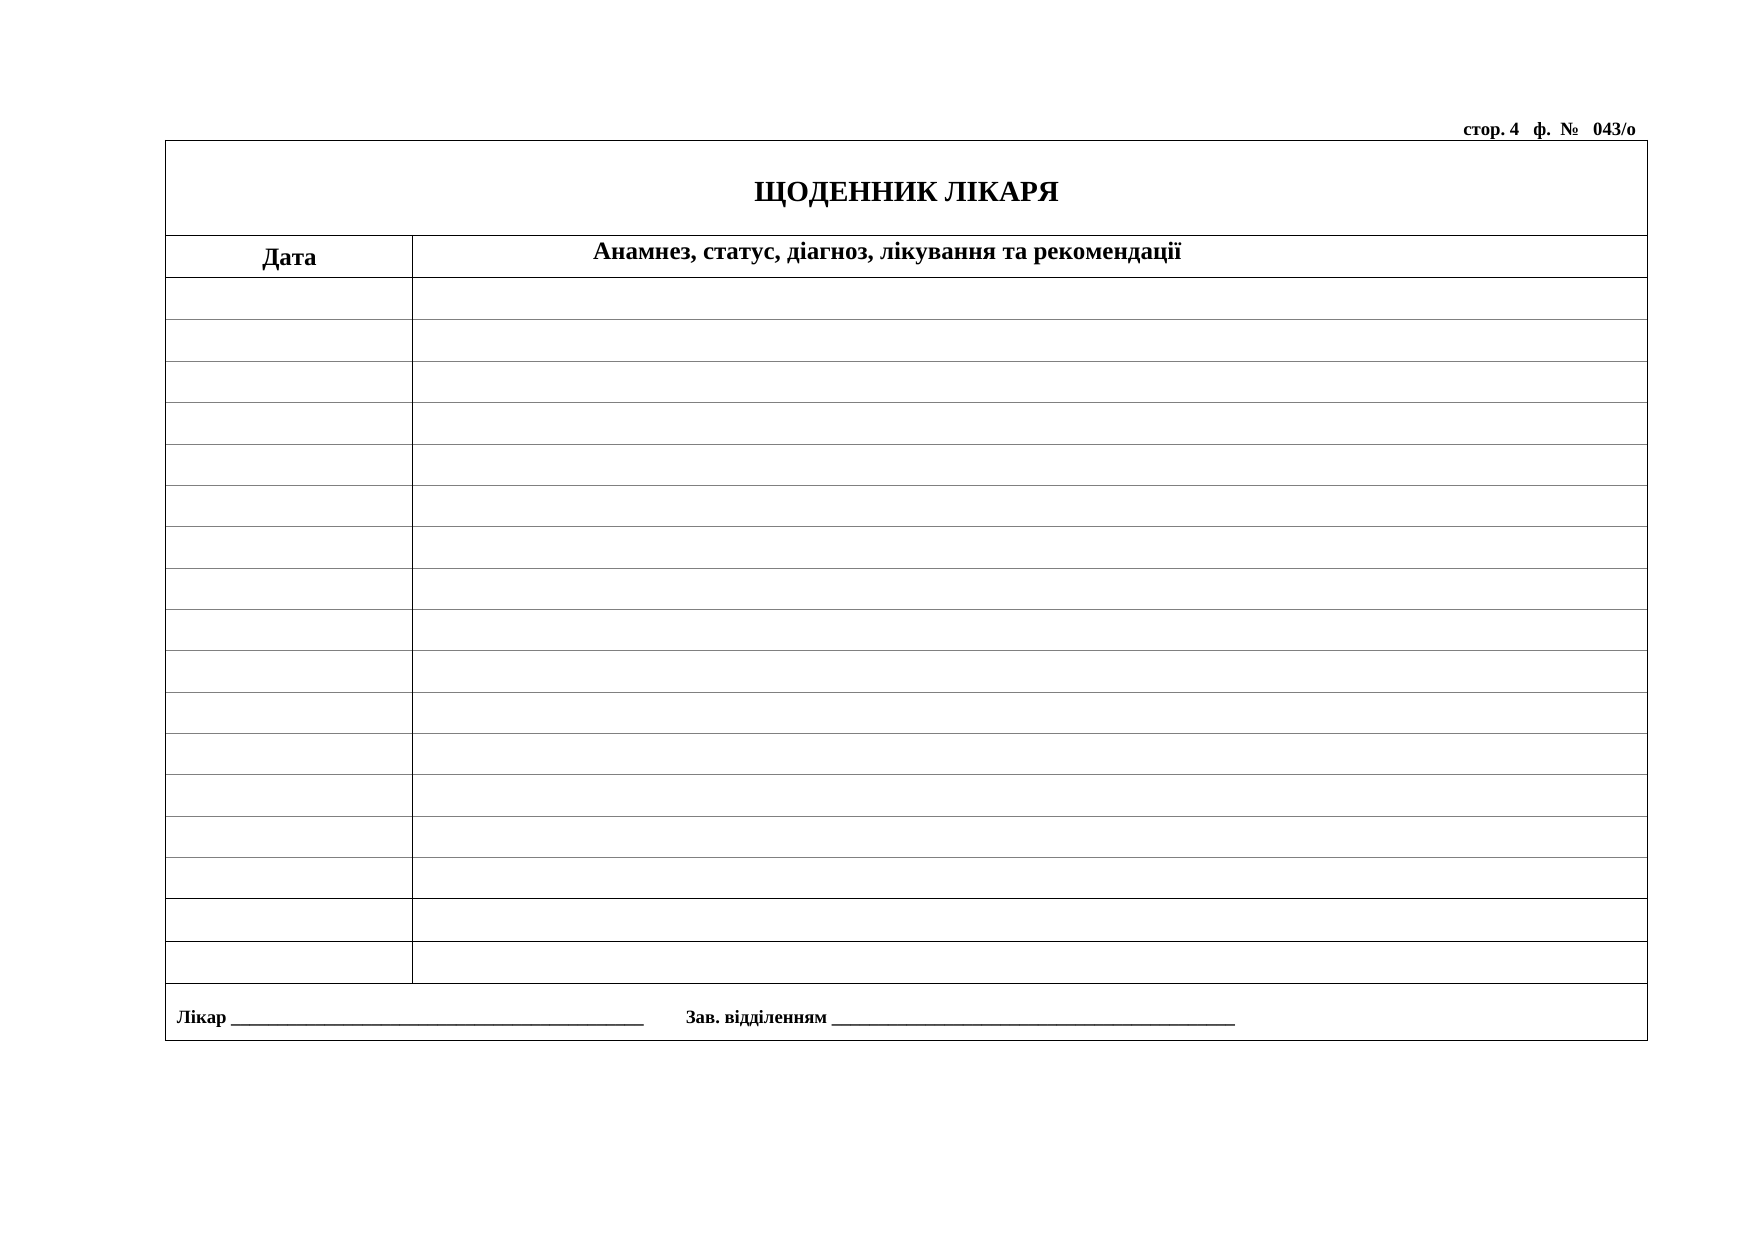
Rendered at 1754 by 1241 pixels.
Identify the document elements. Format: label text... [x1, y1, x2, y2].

table_cell [413, 278, 1647, 319]
table_cell [166, 278, 412, 319]
table_cell [413, 569, 1647, 609]
table_cell Дата [166, 236, 412, 277]
table_cell [166, 445, 412, 485]
table_cell [413, 486, 1647, 526]
table_cell [166, 693, 412, 733]
table_cell [413, 858, 1647, 898]
table_cell [166, 320, 412, 361]
table_cell [166, 899, 412, 941]
table_cell [413, 693, 1647, 733]
table_cell [413, 320, 1647, 361]
table_cell [413, 775, 1647, 816]
table_cell [413, 899, 1647, 941]
table_cell Лікар ____________________________________________ Зав. відділенням ___________________________________________ [166, 984, 1647, 1040]
table_cell [413, 403, 1647, 443]
table_cell [166, 817, 412, 857]
table_cell [166, 942, 412, 983]
table_cell [413, 651, 1647, 692]
table_cell [166, 651, 412, 692]
table_cell [166, 858, 412, 898]
table_cell [166, 362, 412, 402]
table_cell [166, 403, 412, 443]
table_cell [413, 527, 1647, 567]
table_cell [166, 775, 412, 816]
text стор. 4 ф. № 043/о [177, 118, 1636, 140]
table_cell [166, 569, 412, 609]
table_cell [413, 362, 1647, 402]
table_cell [413, 734, 1647, 774]
table_cell [413, 817, 1647, 857]
table_cell [413, 445, 1647, 485]
table_cell [413, 942, 1647, 983]
table_cell [166, 610, 412, 650]
table_cell [413, 610, 1647, 650]
table_cell Анамнез, статус, діагноз, лікування та рекомендації [413, 236, 1647, 277]
table_header ЩОДЕННИК ЛІКАРЯ [166, 141, 1647, 235]
table_cell [166, 527, 412, 567]
table_cell [166, 486, 412, 526]
table_cell [166, 734, 412, 774]
